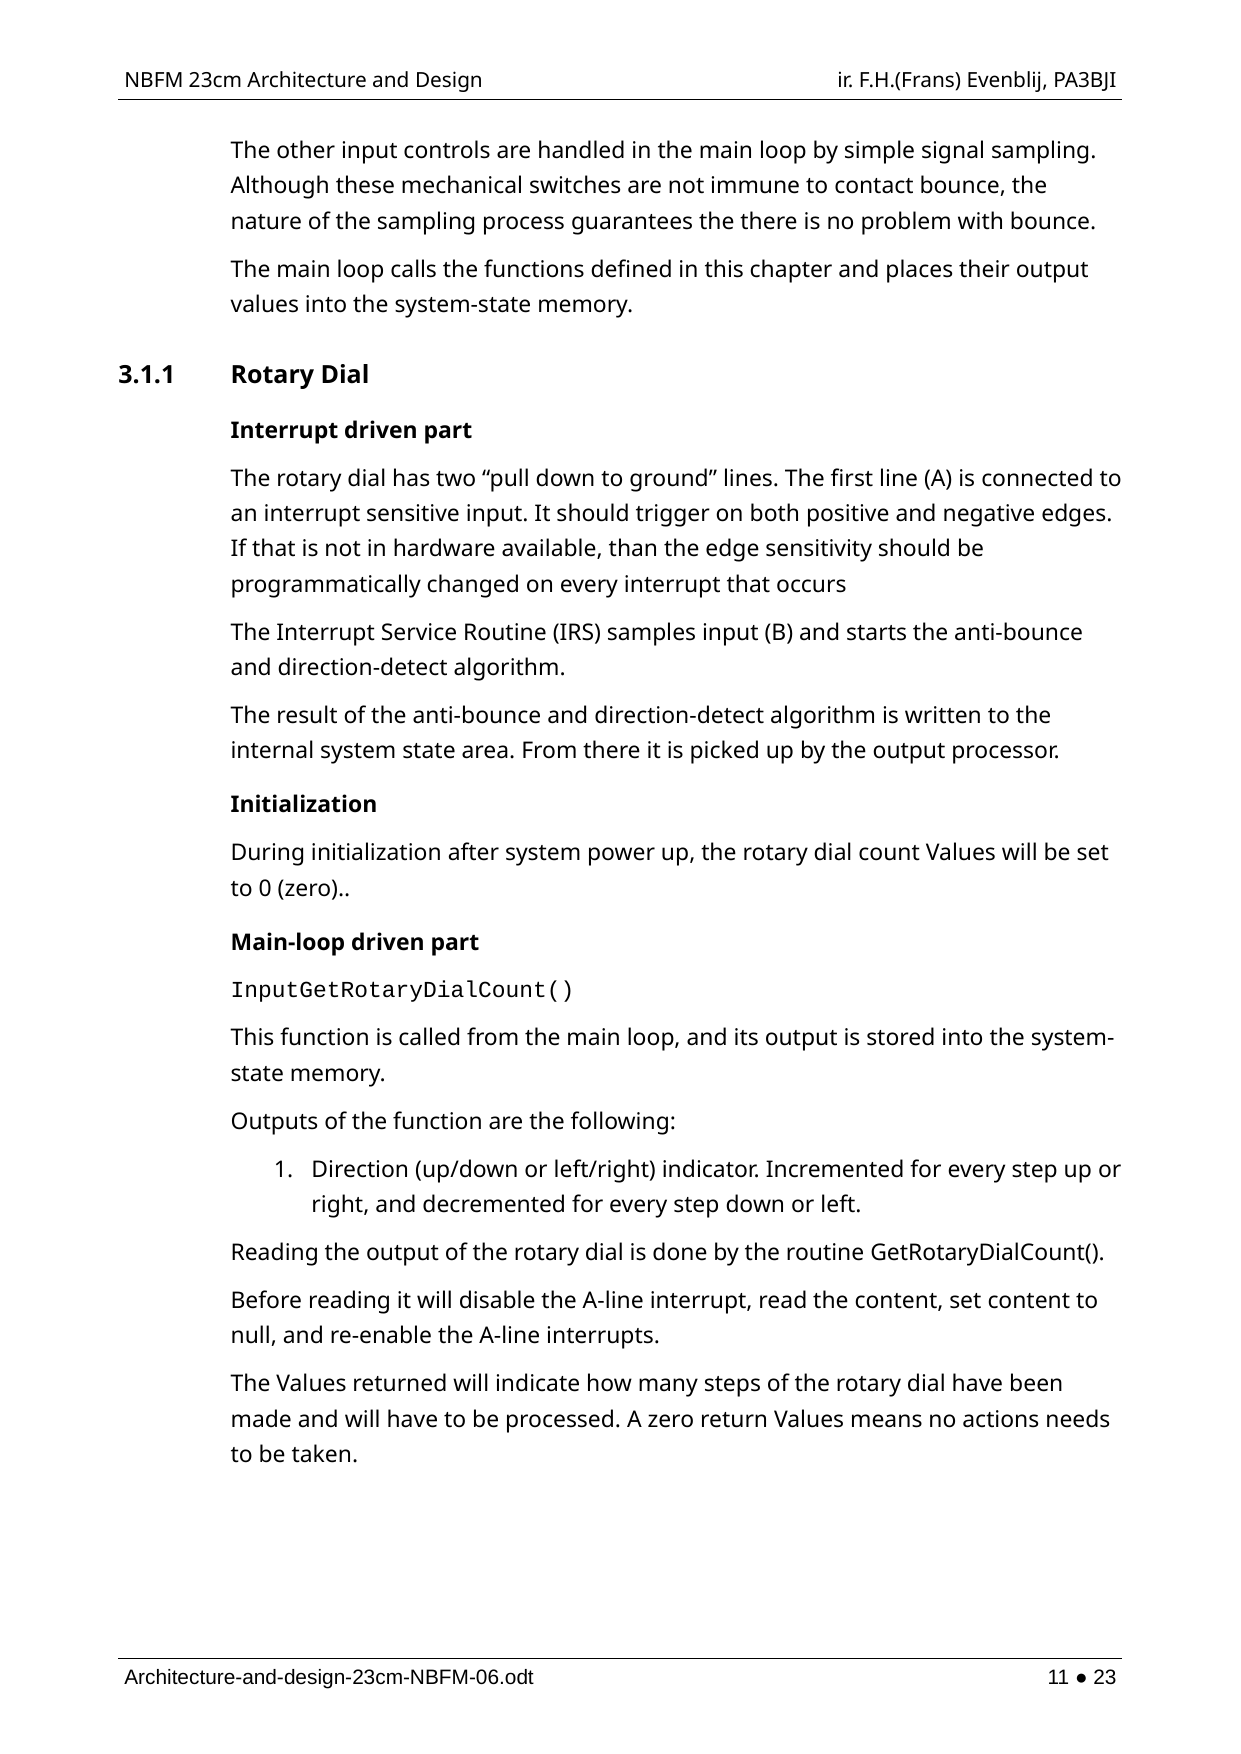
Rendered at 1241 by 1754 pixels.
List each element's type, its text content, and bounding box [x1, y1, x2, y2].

subtitle The other input controls are handled in the main loop by simple signal sampling. Although these mechanical switches are not immune to contact bounce, the nature of the sampling process guarantees the there is no problem with bounce. [230, 130, 1122, 236]
subtitle The Interrupt Service Routine (IRS) samples input (B) and starts the anti-bounce and direction-detect algorithm. [230, 612, 1122, 682]
text Initialization [230, 784, 1122, 819]
subtitle The Values returned will indicate how many steps of the rotary dial have been made and will have to be processed. A zero return Values means no actions needs to be taken. [230, 1363, 1122, 1469]
subtitle The result of the anti-bounce and direction-detect algorithm is written to the internal system state area. From there it is picked up by the output processor. [230, 695, 1122, 766]
subtitle The rotary dial has two “pull down to ground” lines. The first line (A) is connected to an interrupt sensitive input. It should trigger on both positive and negative edges. If that is not in hardware available, than the edge sensitivity should be programmatically changed on every interrupt that occurs [230, 457, 1122, 599]
subtitle Before reading it will disable the A-line interrupt, read the content, set content to null, and re-enable the A-line interrupts. [230, 1280, 1122, 1351]
subtitle Reading the output of the rotary dial is done by the routine GetRotaryDialCount(). [230, 1232, 1122, 1267]
text Interrupt driven part [230, 409, 1122, 445]
subtitle InputGetRotaryDialCount() [230, 969, 1122, 1005]
subtitle Outputs of the function are the following: [230, 1101, 1122, 1136]
subtitle Rotary Dial [118, 357, 1122, 391]
subtitle Direction (up/down or left/right) indicator. Incremented for every step up or right, and decremented for every step down or left. [274, 1148, 1122, 1219]
subtitle During initialization after system power up, the rotary dial count Values will be set to 0 (zero).. [230, 832, 1122, 903]
text This function is called from the main loop, and its output is stored into the system-state memory. [230, 1017, 1122, 1088]
text Main-loop driven part [230, 921, 1122, 957]
subtitle The main loop calls the functions defined in this chapter and places their output values into the system-state memory. [230, 249, 1122, 319]
